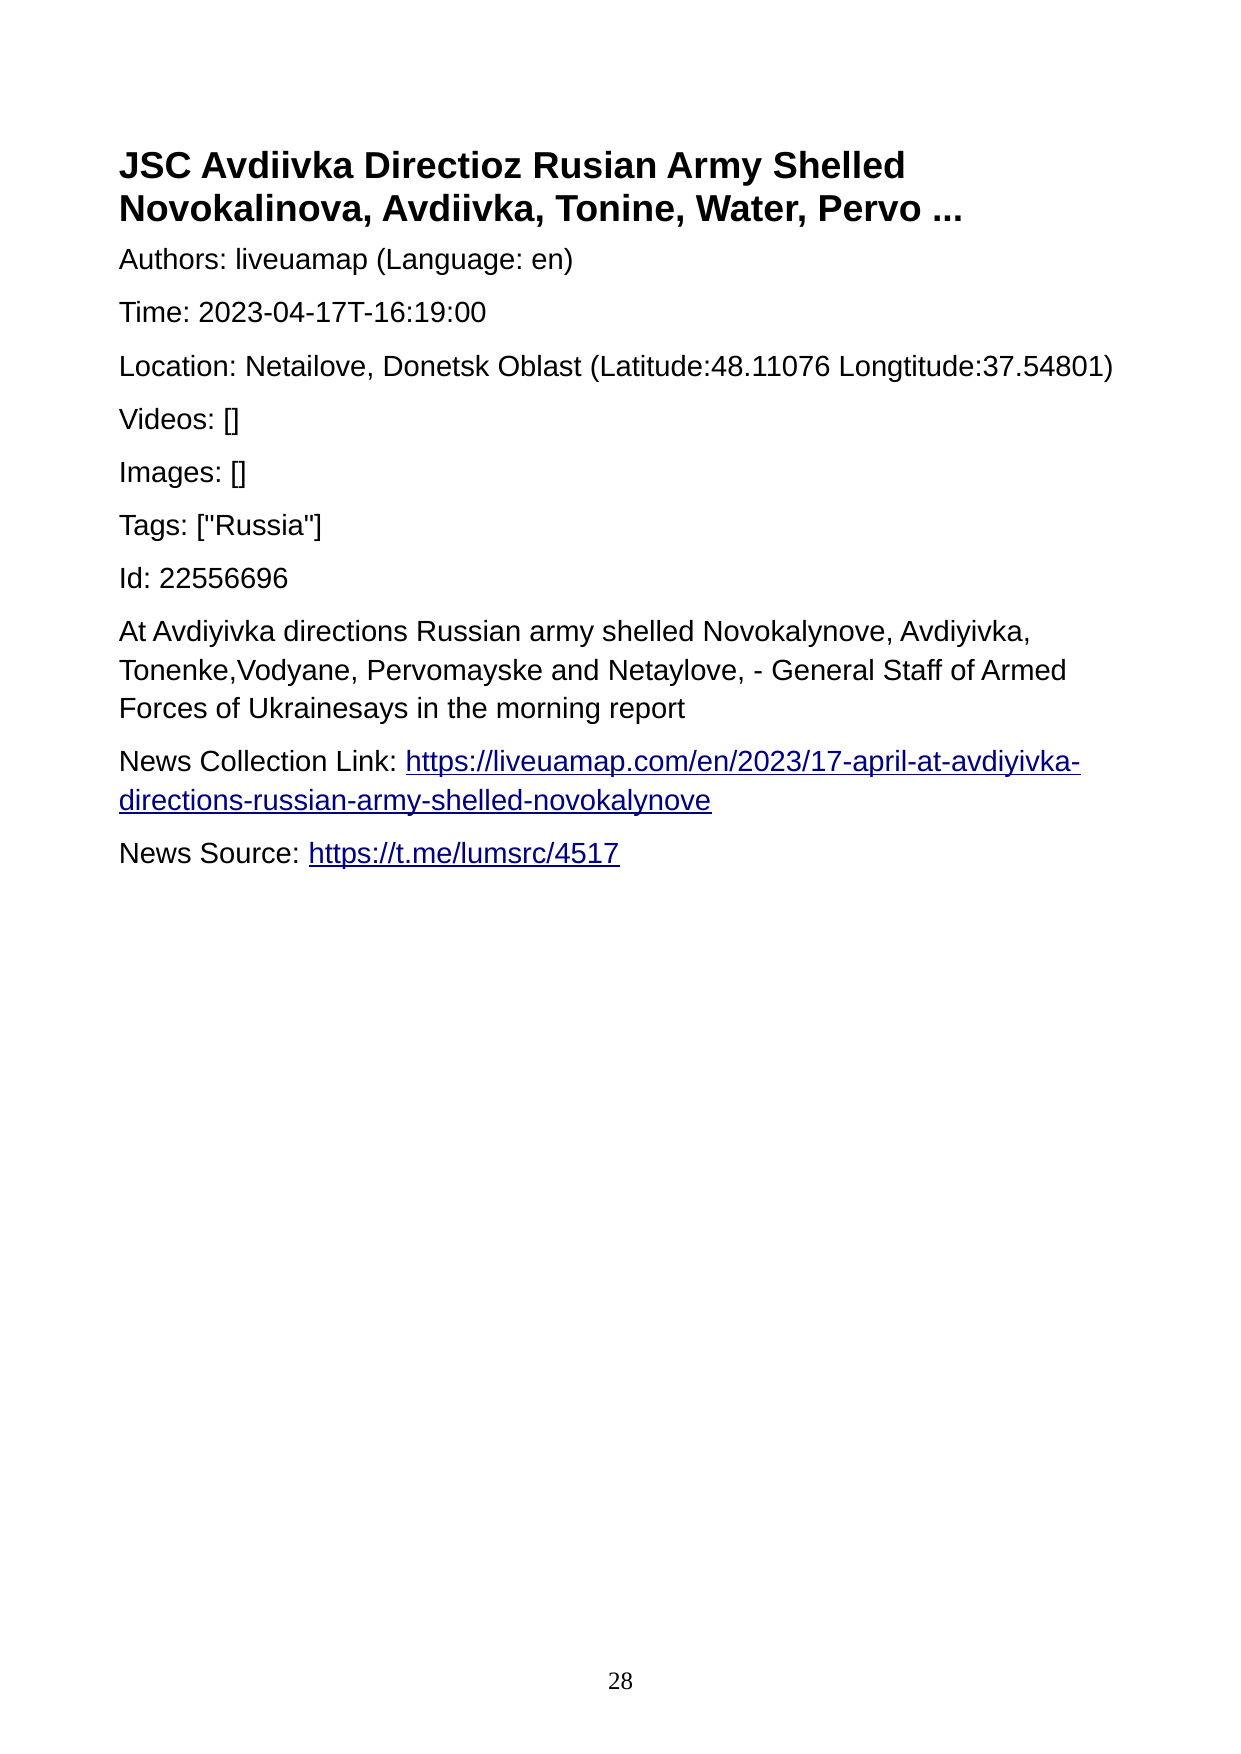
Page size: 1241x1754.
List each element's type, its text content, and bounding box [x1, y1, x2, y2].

text Tags: ["Russia"] [118, 508, 1122, 541]
text News Collection Link: https://liveuamap.com/en/2023/17-april-at-avdiyivka-directions-russian-army-shelled-novokalynove [118, 744, 1122, 816]
subtitle JSC Avdiivka Directioz Rusian Army Shelled Novokalinova, Avdiivka, Tonine, Water, Pervo ... [118, 143, 1122, 230]
text Images: [] [118, 455, 1122, 488]
text Time: 2023-04-17T-16:19:00 [118, 295, 1122, 329]
text At Avdiyivka directions Russian army shelled Novokalynove, Avdiyivka, Tonenke,Vodyane, Pervomayske and Netaylove, - General Staff of Armed Forces of Ukrainesays in the morning report [118, 614, 1122, 725]
text Location: Netailove, Donetsk Oblast (Latitude:48.11076 Longtitude:37.54801) [118, 348, 1122, 382]
text Videos: [] [118, 402, 1122, 435]
text News Source: https://t.me/lumsrc/4517 [118, 836, 1122, 869]
text Id: 22556696 [118, 561, 1122, 594]
text Authors: liveuamap (Language: en) [118, 242, 1122, 276]
